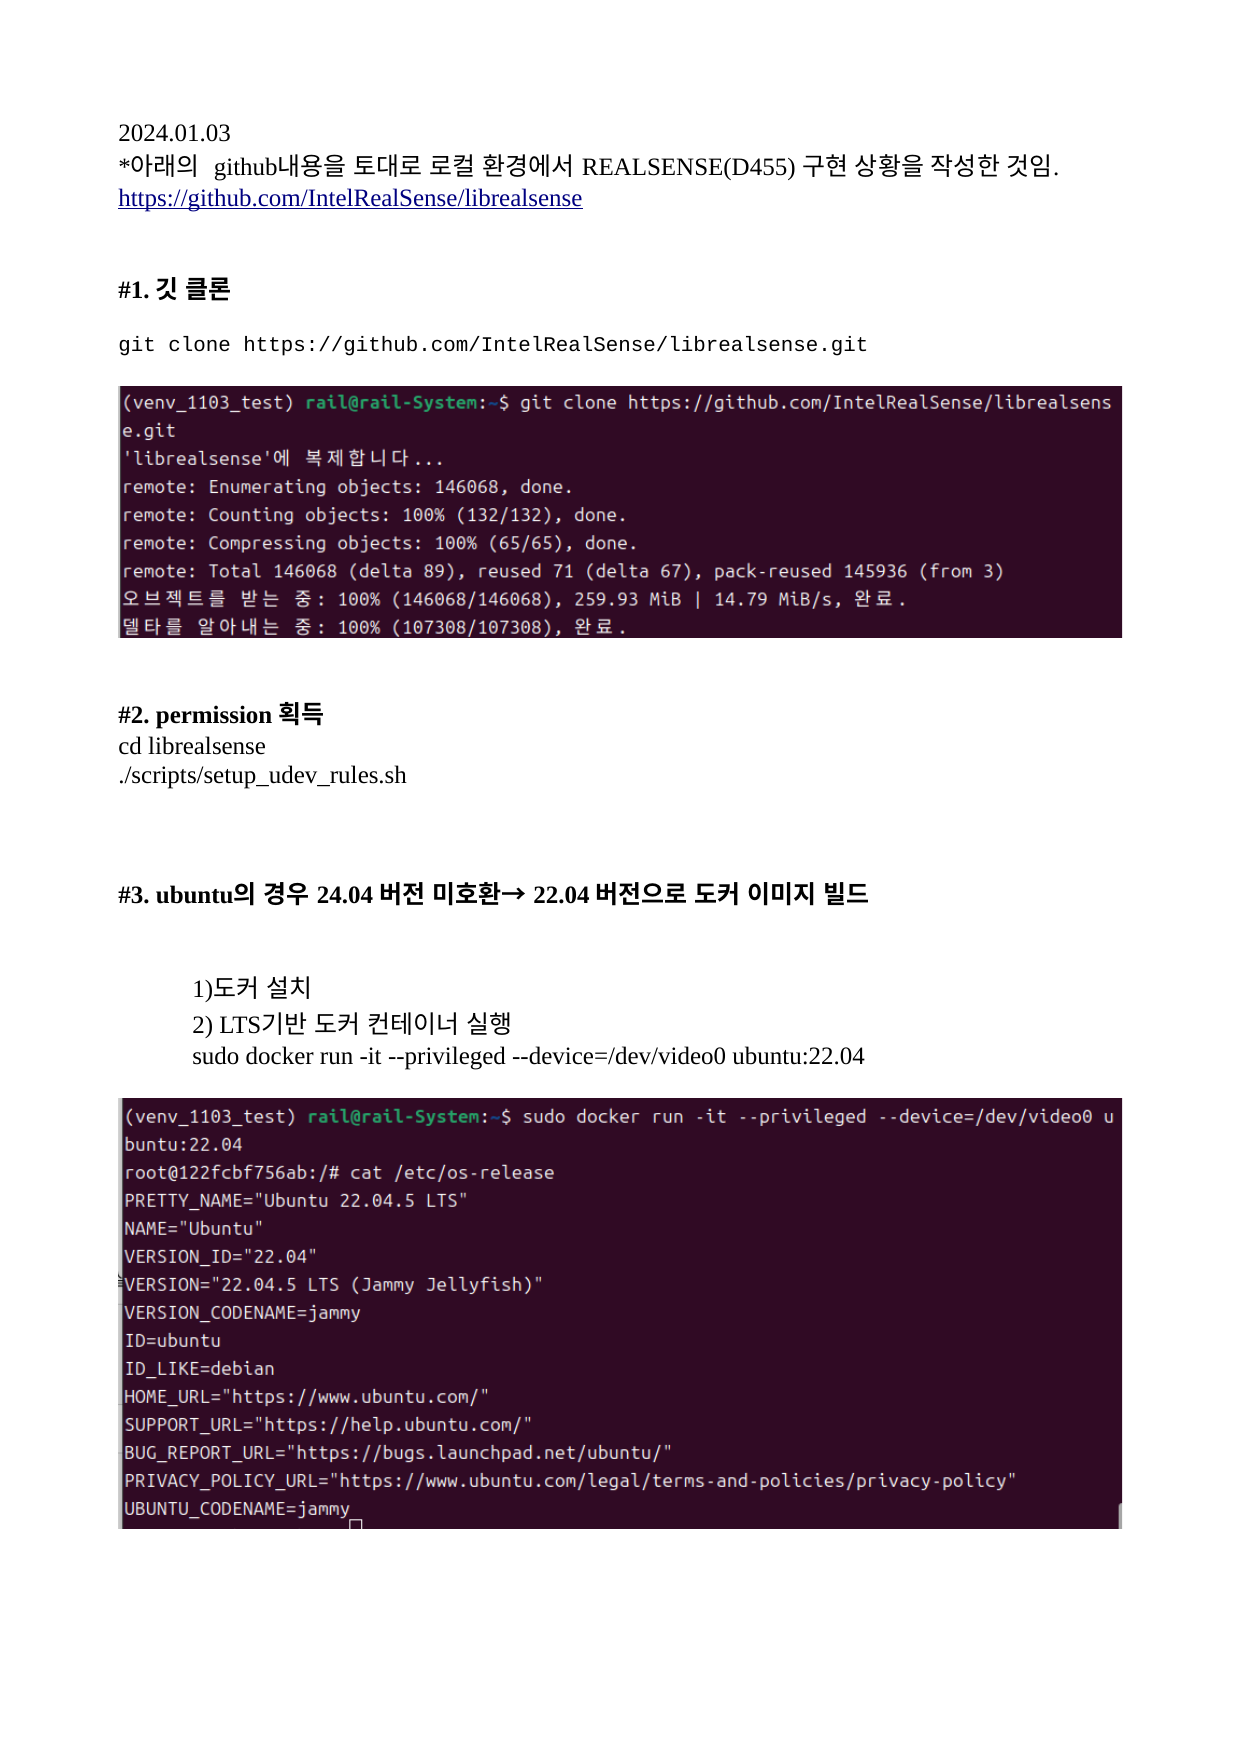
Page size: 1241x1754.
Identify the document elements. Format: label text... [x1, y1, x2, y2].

text #2. permission 획득 [118, 695, 1122, 731]
text 2) LTS기반 도커 컨테이너 실행 [118, 1005, 1122, 1041]
text cd librealsense [118, 731, 1122, 760]
text #1. 깃 클론 [118, 269, 1122, 306]
text #3. ubuntu의 경우 24.04 버전 미호환→ 22.04 버전으로 도커 이미지 빌드 [118, 875, 1122, 911]
text git clone https://github.com/IntelRealSense/librealsense.git [118, 334, 1122, 358]
text https://github.com/IntelRealSense/librealsense [118, 183, 1122, 212]
text 2024.01.03 [118, 118, 1122, 147]
text *아래의 github내용을 토대로 로컬 환경에서 REALSENSE(D455) 구현 상황을 작성한 것임. [118, 147, 1122, 183]
text ./scripts/setup_udev_rules.sh [118, 760, 1122, 788]
text sudo docker run -it --privileged --device=/dev/video0 ubuntu:22.04 [118, 1041, 1122, 1070]
text 1)도커 설치 [118, 968, 1122, 1005]
